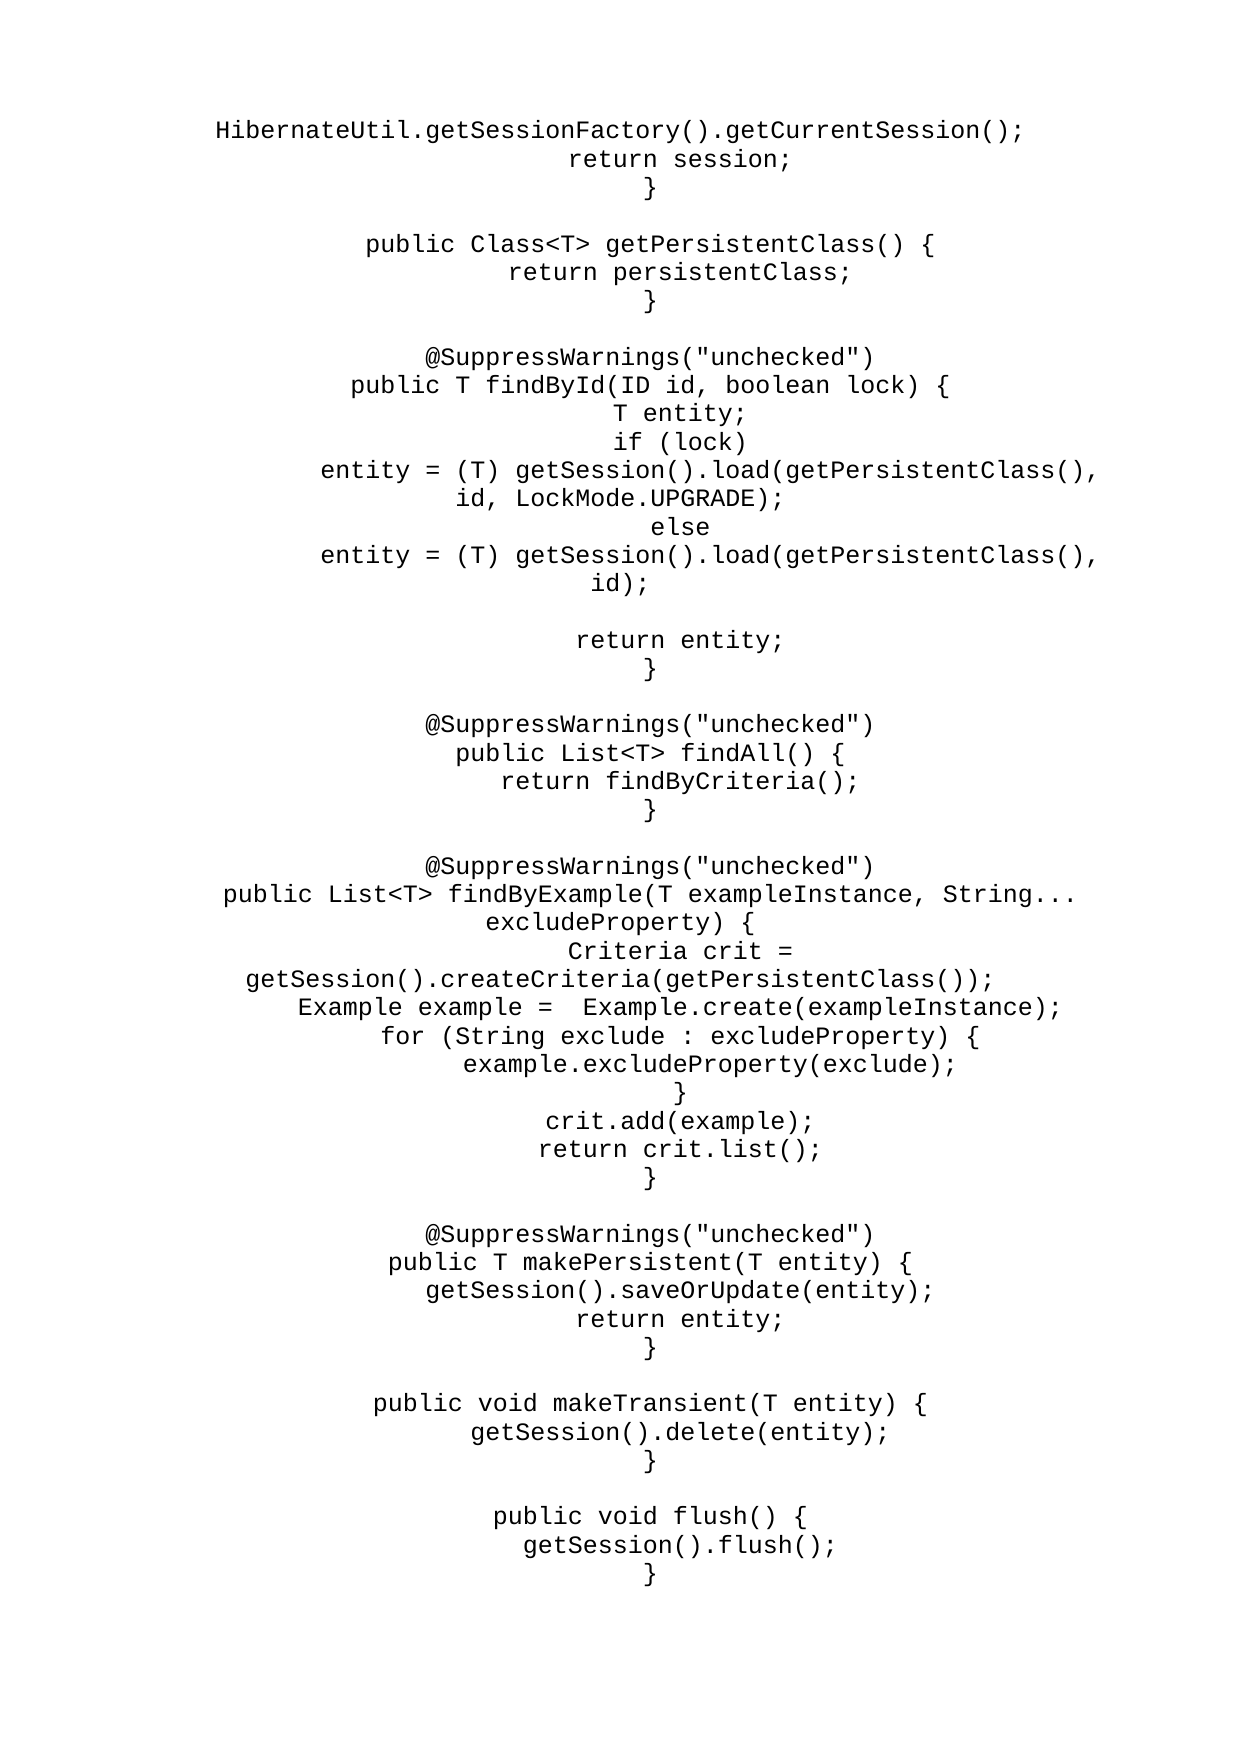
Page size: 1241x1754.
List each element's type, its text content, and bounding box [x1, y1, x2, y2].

text } [118, 175, 1122, 203]
text @SuppressWarnings("unchecked") [118, 853, 1122, 882]
text @SuppressWarnings("unchecked") [118, 712, 1122, 740]
text crit.add(example); [118, 1108, 1122, 1137]
text getSession().delete(entity); [118, 1419, 1122, 1448]
text public T findById(ID id, boolean lock) { [118, 372, 1122, 401]
text public T makePersistent(T entity) { [118, 1249, 1122, 1278]
text Criteria crit = getSession().createCriteria(getPersistentClass()); [118, 938, 1122, 995]
text } [118, 1561, 1122, 1589]
text else [118, 514, 1122, 542]
text if (lock) [118, 429, 1122, 457]
text T entity; [118, 401, 1122, 429]
text } [118, 1165, 1122, 1193]
text public void flush() { [118, 1504, 1122, 1532]
text return findByCriteria(); [118, 768, 1122, 797]
text public void makeTransient(T entity) { [118, 1391, 1122, 1419]
text return session; [118, 146, 1122, 175]
text entity = (T) getSession().load(getPersistentClass(), id, LockMode.UPGRADE); [118, 457, 1122, 514]
text } [118, 656, 1122, 684]
text public List<T> findByExample(T exampleInstance, String... excludeProperty) { [118, 882, 1122, 938]
text @SuppressWarnings("unchecked") [118, 344, 1122, 372]
text } [118, 1334, 1122, 1363]
text return entity; [118, 627, 1122, 656]
text public List<T> findAll() { [118, 740, 1122, 768]
text } [118, 288, 1122, 316]
text @SuppressWarnings("unchecked") [118, 1221, 1122, 1249]
text return crit.list(); [118, 1137, 1122, 1165]
text entity = (T) getSession().load(getPersistentClass(), id); [118, 542, 1122, 599]
text example.excludeProperty(exclude); [118, 1052, 1122, 1080]
text return persistentClass; [118, 259, 1122, 288]
text Example example = Example.create(exampleInstance); [118, 995, 1122, 1023]
text public Class<T> getPersistentClass() { [118, 231, 1122, 259]
text getSession().saveOrUpdate(entity); [118, 1278, 1122, 1306]
text getSession().flush(); [118, 1532, 1122, 1561]
text } [118, 1448, 1122, 1476]
text } [118, 1080, 1122, 1108]
text for (String exclude : excludeProperty) { [118, 1023, 1122, 1052]
text HibernateUtil.getSessionFactory().getCurrentSession(); [118, 118, 1122, 146]
text } [118, 797, 1122, 825]
text return entity; [118, 1306, 1122, 1334]
